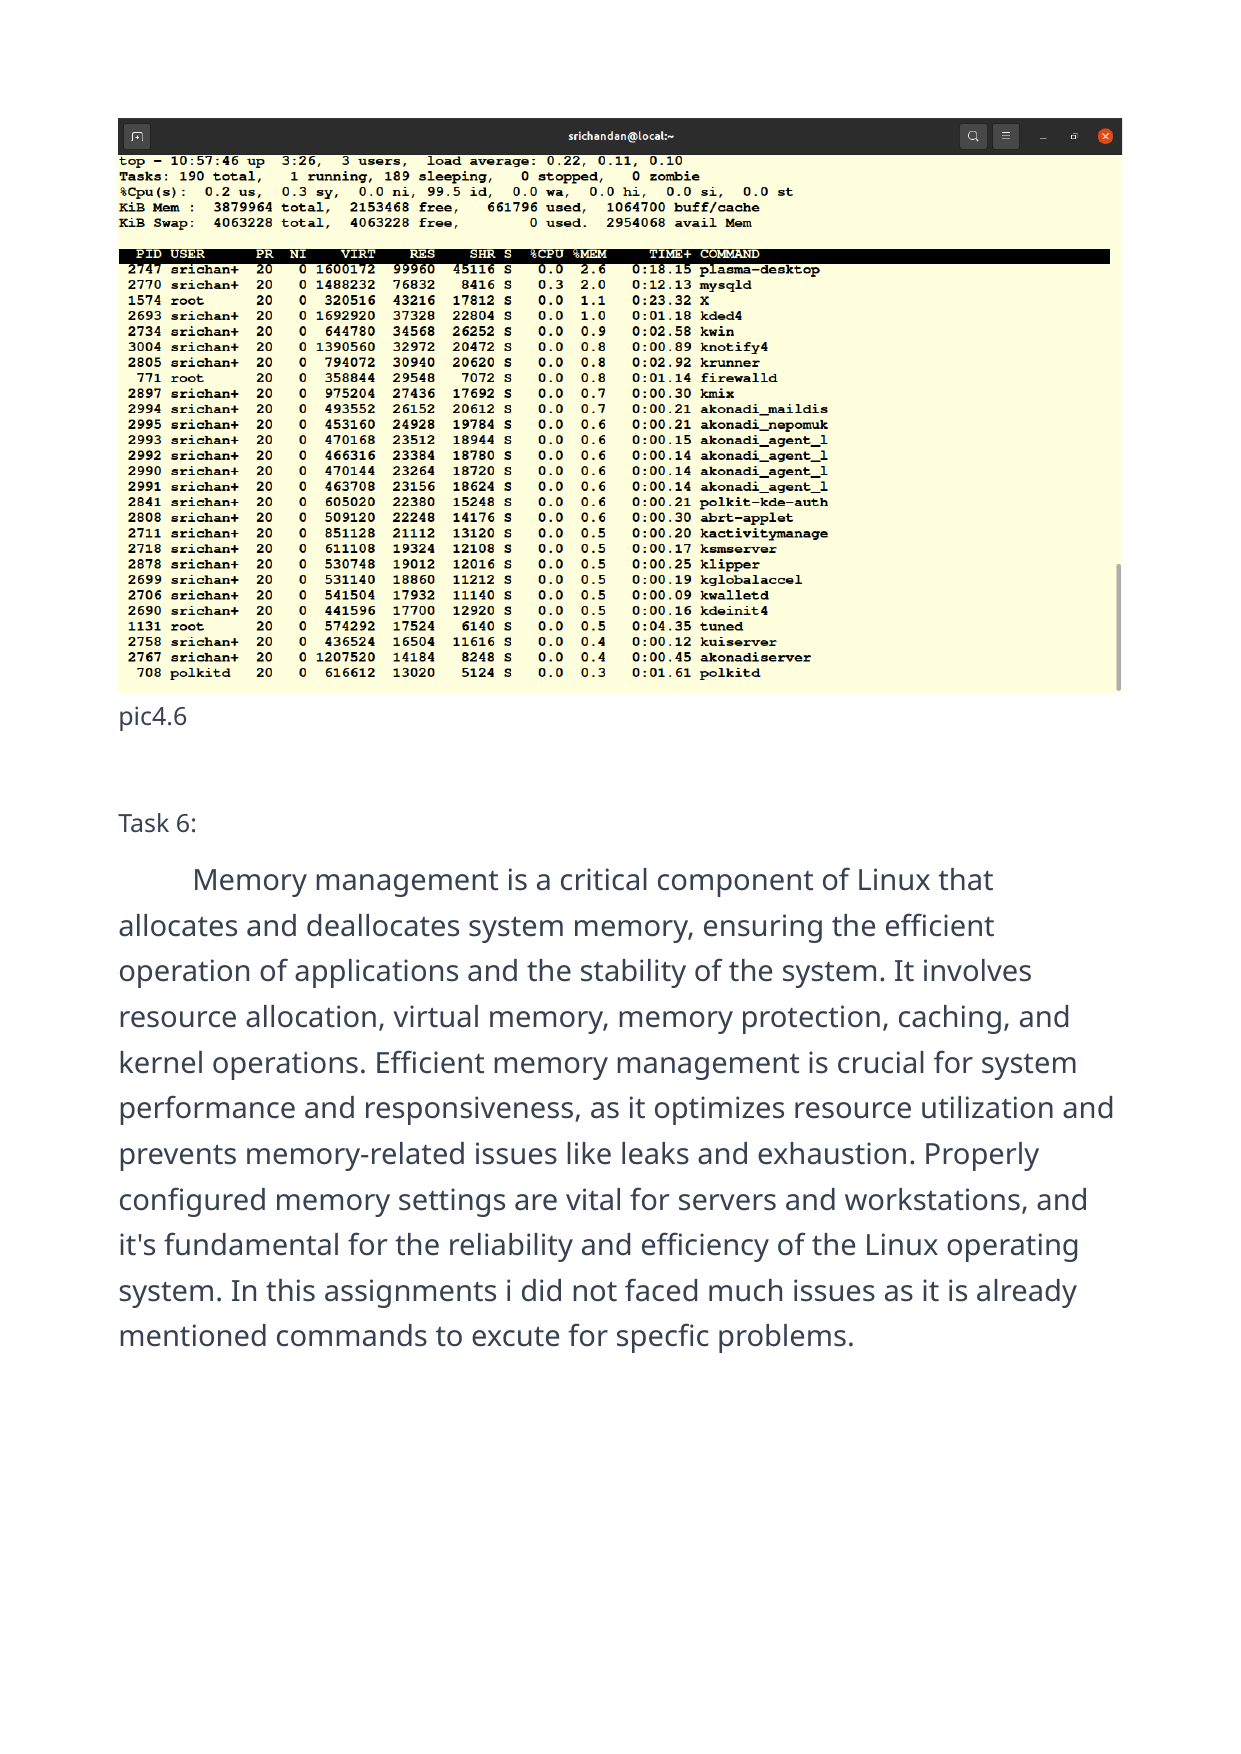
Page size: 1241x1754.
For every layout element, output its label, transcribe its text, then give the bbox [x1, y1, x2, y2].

text pic4.6 [118, 693, 1122, 732]
text Task 6: [118, 806, 1122, 840]
picture [118, 118, 1123, 693]
text Memory management is a critical component of Linux that allocates and deallocates system memory, ensuring the efficient operation of applications and the stability of the system. It involves resource allocation, virtual memory, memory protection, caching, and kernel operations. Efficient memory management is crucial for system performance and responsiveness, as it optimizes resource utilization and prevents memory-related issues like leaks and exhaustion. Properly configured memory settings are vital for servers and workstations, and it's fundamental for the reliability and efficiency of the Linux operating system. In this assignments i did not faced much issues as it is already mentioned commands to excute for specfic problems. [118, 859, 1122, 1355]
